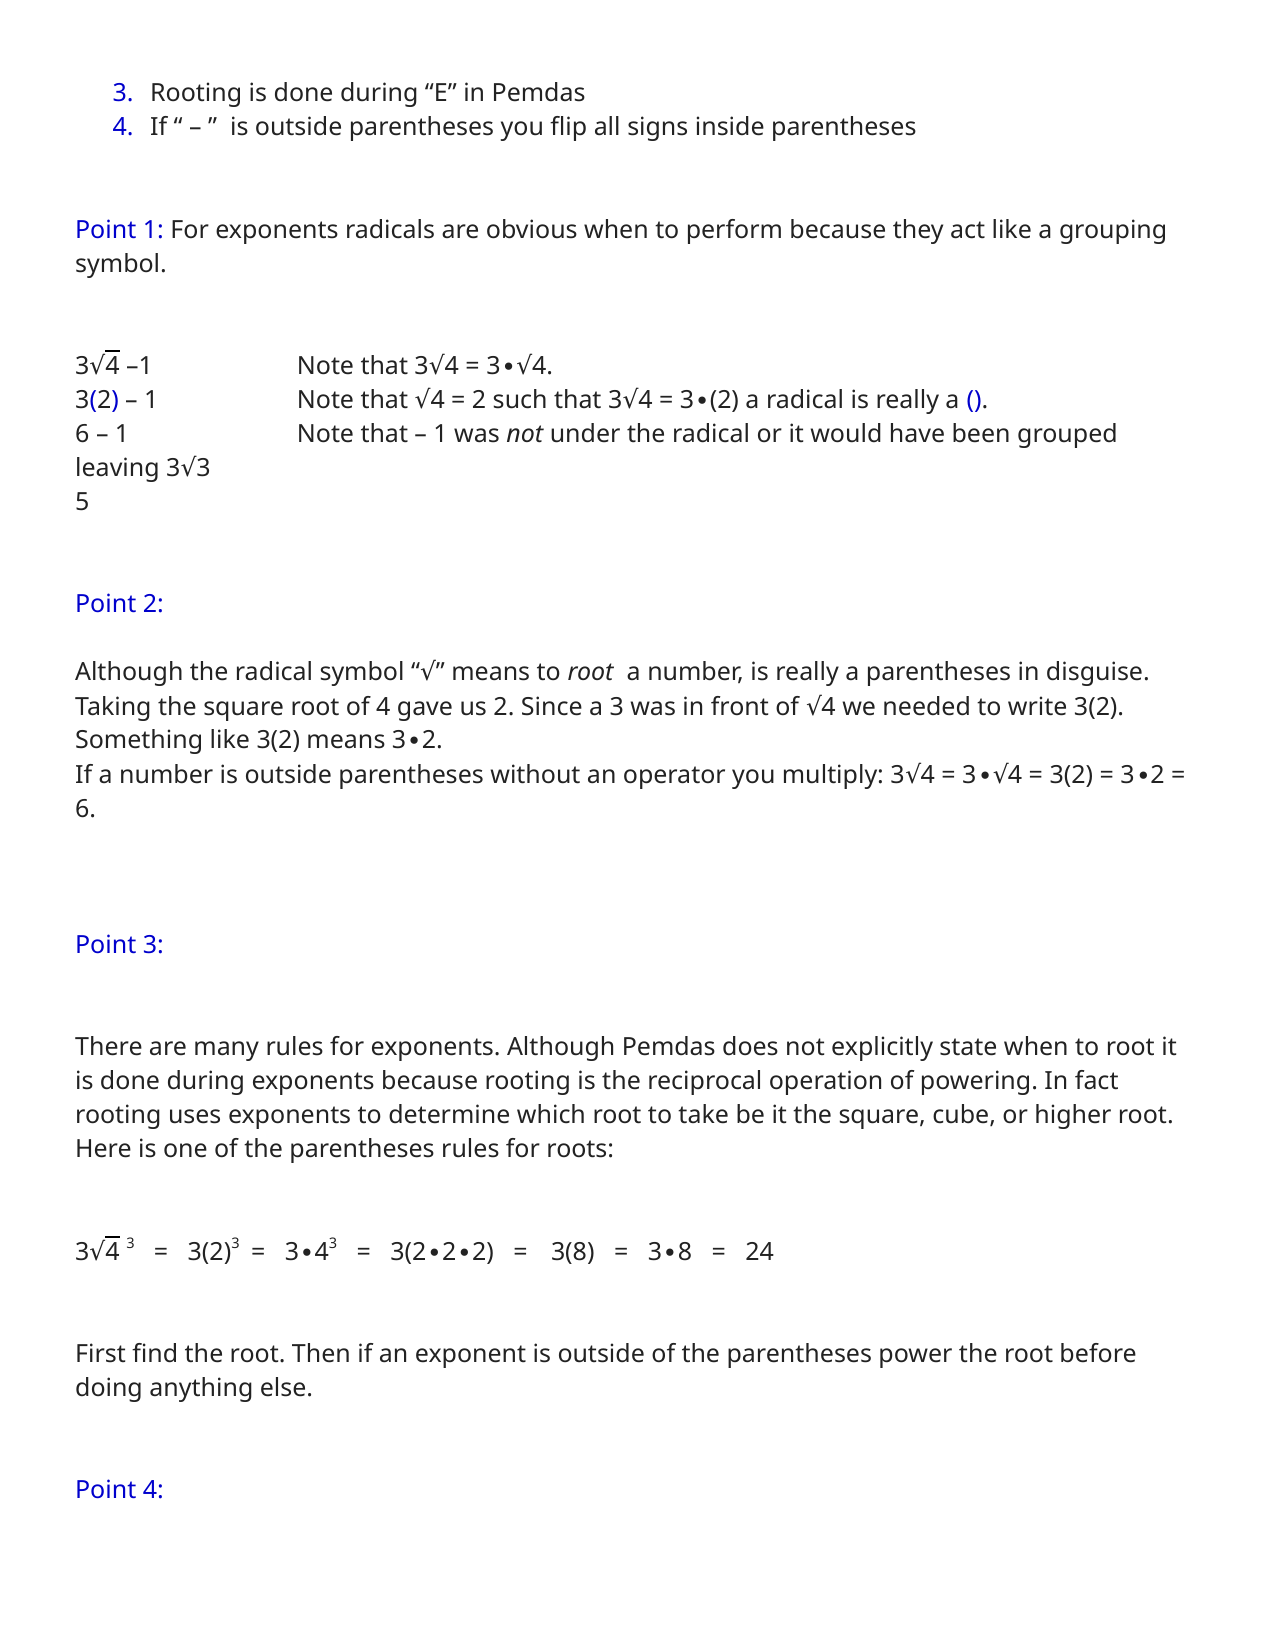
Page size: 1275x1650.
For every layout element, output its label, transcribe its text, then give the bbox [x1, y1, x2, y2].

text 3√4 3 = 3(2)3 = 3∙43 = 3(2∙2∙2) = 3(8) = 3∙8 = 24 [75, 1233, 1200, 1267]
text 3√4 –1 Note that 3√4 = 3∙√4. [75, 347, 1200, 382]
text There are many rules for exponents. Although Pemdas does not explicitly state when to root it is done during exponents because rooting is the reciprocal operation of powering. In fact rooting uses exponents to determine which root to take be it the square, cube, or higher root. Here is one of the parentheses rules for roots: [75, 1029, 1200, 1165]
text 3(2) – 1 Note that √4 = 2 such that 3√4 = 3∙(2) a radical is really a (). [75, 382, 1200, 416]
list If “ – ” is outside parentheses you flip all signs inside parentheses [112, 109, 1200, 143]
text If a number is outside parentheses without an operator you multiply: 3√4 = 3∙√4 = 3(2) = 3∙2 = 6. [75, 756, 1200, 824]
text Point 1: For exponents radicals are obvious when to perform because they act like a grouping symbol. [75, 211, 1200, 279]
text Point 4: [75, 1472, 1200, 1506]
text First find the root. Then if an exponent is outside of the parentheses power the root before doing anything else. [75, 1335, 1200, 1403]
text Point 2: [75, 586, 1200, 620]
text Point 3: [75, 927, 1200, 961]
text 5 [75, 484, 1200, 518]
text 6 – 1 Note that – 1 was not under the radical or it would have been grouped leaving 3√3 [75, 416, 1200, 484]
text Although the radical symbol “√” means to root a number, is really a parentheses in disguise. Taking the square root of 4 gave us 2. Since a 3 was in front of √4 we needed to write 3(2). Something like 3(2) means 3∙2. [75, 654, 1200, 756]
list Rooting is done during “E” in Pemdas [112, 75, 1200, 109]
